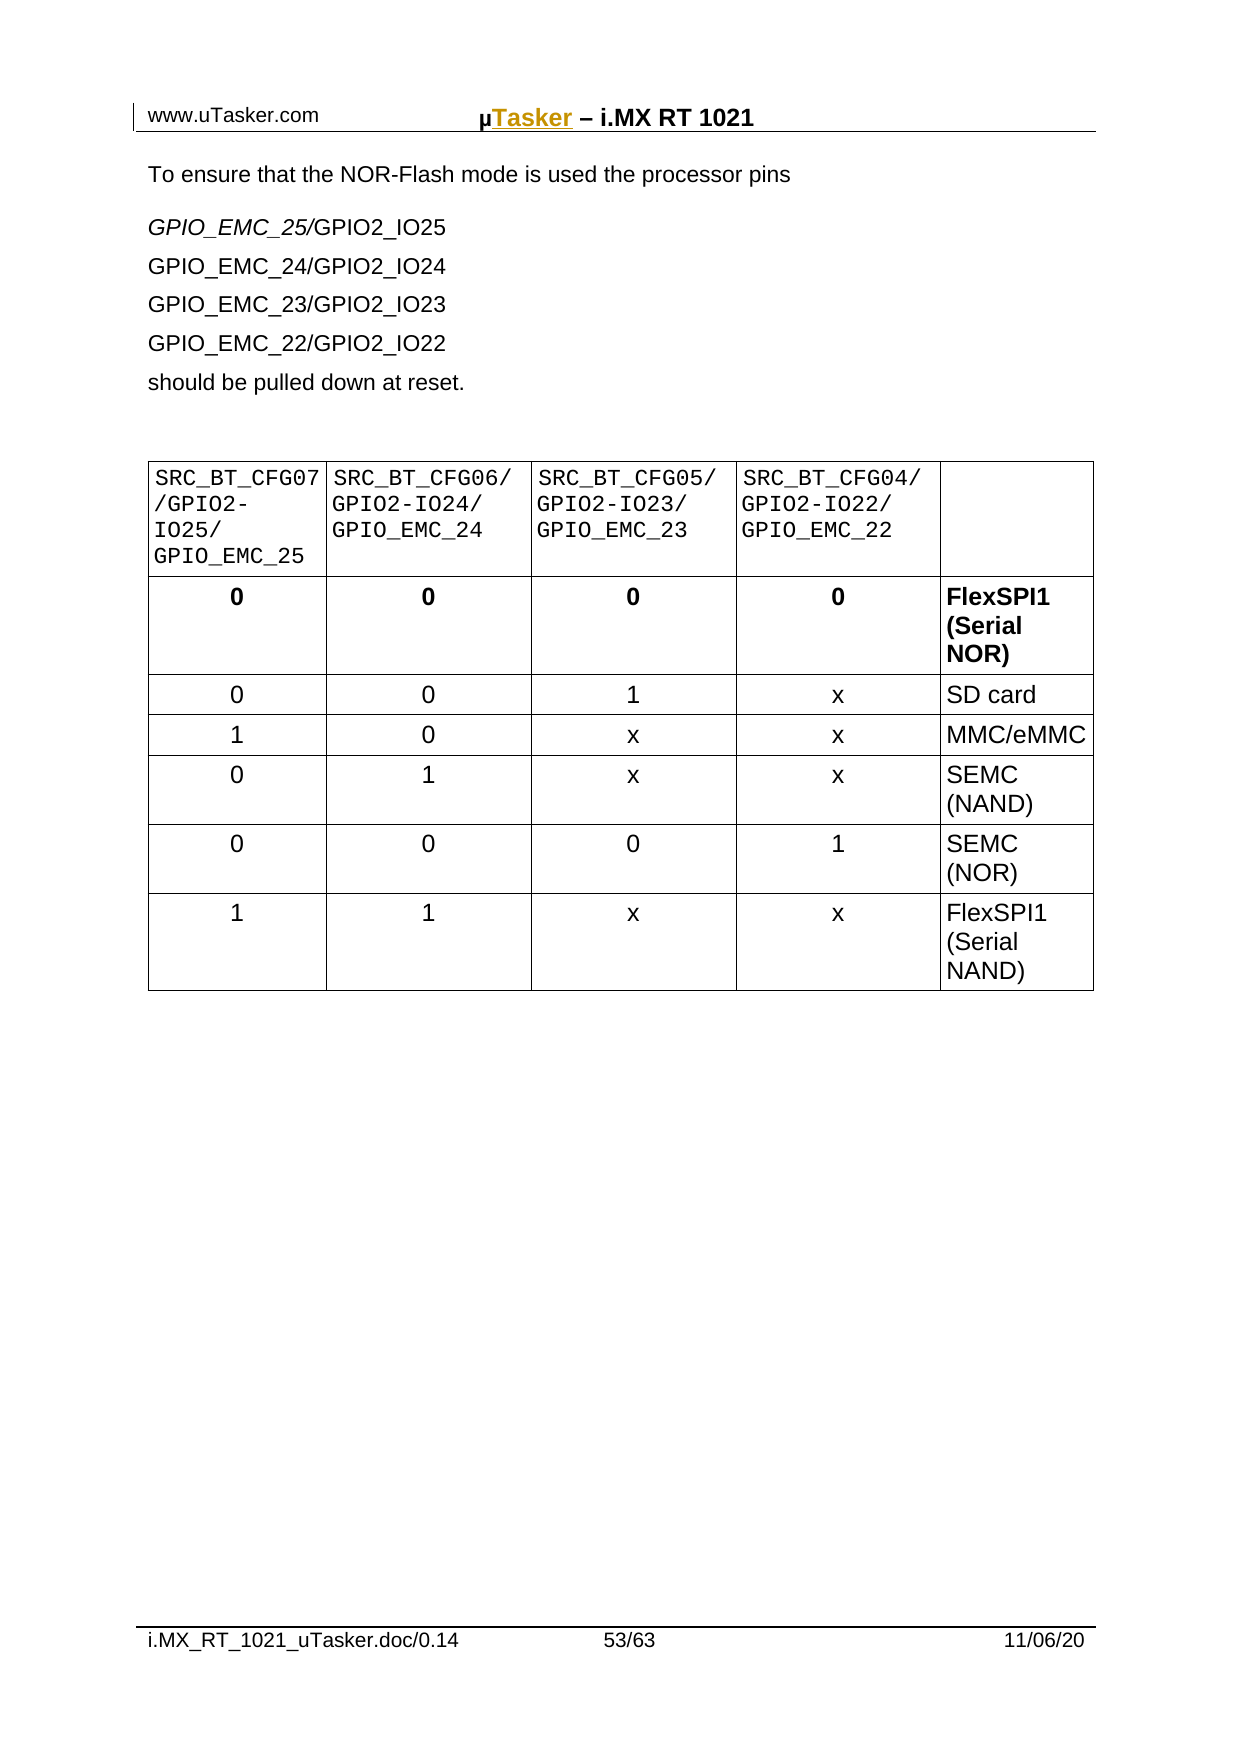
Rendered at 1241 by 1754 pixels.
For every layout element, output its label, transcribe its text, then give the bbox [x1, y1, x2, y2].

table_cell 0 [737, 577, 940, 674]
table_cell x [532, 894, 736, 990]
table_cell 0 [327, 715, 531, 754]
table_cell x [532, 715, 736, 754]
table_cell SEMC (NAND) [941, 756, 1093, 823]
table_cell FlexSPI1 (Serial NAND) [941, 894, 1093, 990]
table_cell 0 [149, 756, 326, 823]
table_cell FlexSPI1 (Serial NOR) [941, 577, 1093, 674]
table_cell 0 [327, 675, 531, 714]
table_cell MMC/eMMC [941, 715, 1093, 754]
table_cell 1 [327, 756, 531, 823]
table_cell x [737, 675, 940, 714]
table_cell 0 [327, 577, 531, 674]
text should be pulled down at reset. [148, 369, 1093, 396]
table_cell x [532, 756, 736, 823]
table_cell x [737, 756, 940, 823]
table_cell 0 [149, 577, 326, 674]
table_header SRC_BT_CFG07/GPIO2-IO25/GPIO_EMC_25 [149, 462, 326, 576]
table_cell x [737, 715, 940, 754]
table_cell 0 [532, 825, 736, 893]
text GPIO_EMC_24/GPIO2_IO24 [148, 253, 1093, 279]
table_cell 1 [327, 894, 531, 990]
table_cell x [737, 894, 940, 990]
table_cell 1 [532, 675, 736, 714]
table_header SRC_BT_CFG04/GPIO2-IO22/GPIO_EMC_22 [737, 462, 940, 576]
table_cell SD card [941, 675, 1093, 714]
table_cell 1 [149, 894, 326, 990]
table_cell 0 [149, 825, 326, 893]
text GPIO_EMC_22/GPIO2_IO22 [148, 330, 1093, 357]
table_header SRC_BT_CFG06/GPIO2-IO24/GPIO_EMC_24 [327, 462, 531, 576]
text To ensure that the NOR-Flash mode is used the processor pins GPIO_EMC_25/GPIO2_IO25 [148, 161, 1093, 240]
table_cell 0 [327, 825, 531, 893]
table_cell SEMC (NOR) [941, 825, 1093, 893]
table_cell 0 [149, 675, 326, 714]
table_cell 0 [532, 577, 736, 674]
text GPIO_EMC_23/GPIO2_IO23 [148, 291, 1093, 318]
table_header SRC_BT_CFG05/GPIO2-IO23/GPIO_EMC_23 [532, 462, 736, 576]
table_cell 1 [737, 825, 940, 893]
table_cell 1 [149, 715, 326, 754]
table_header [941, 462, 1093, 576]
